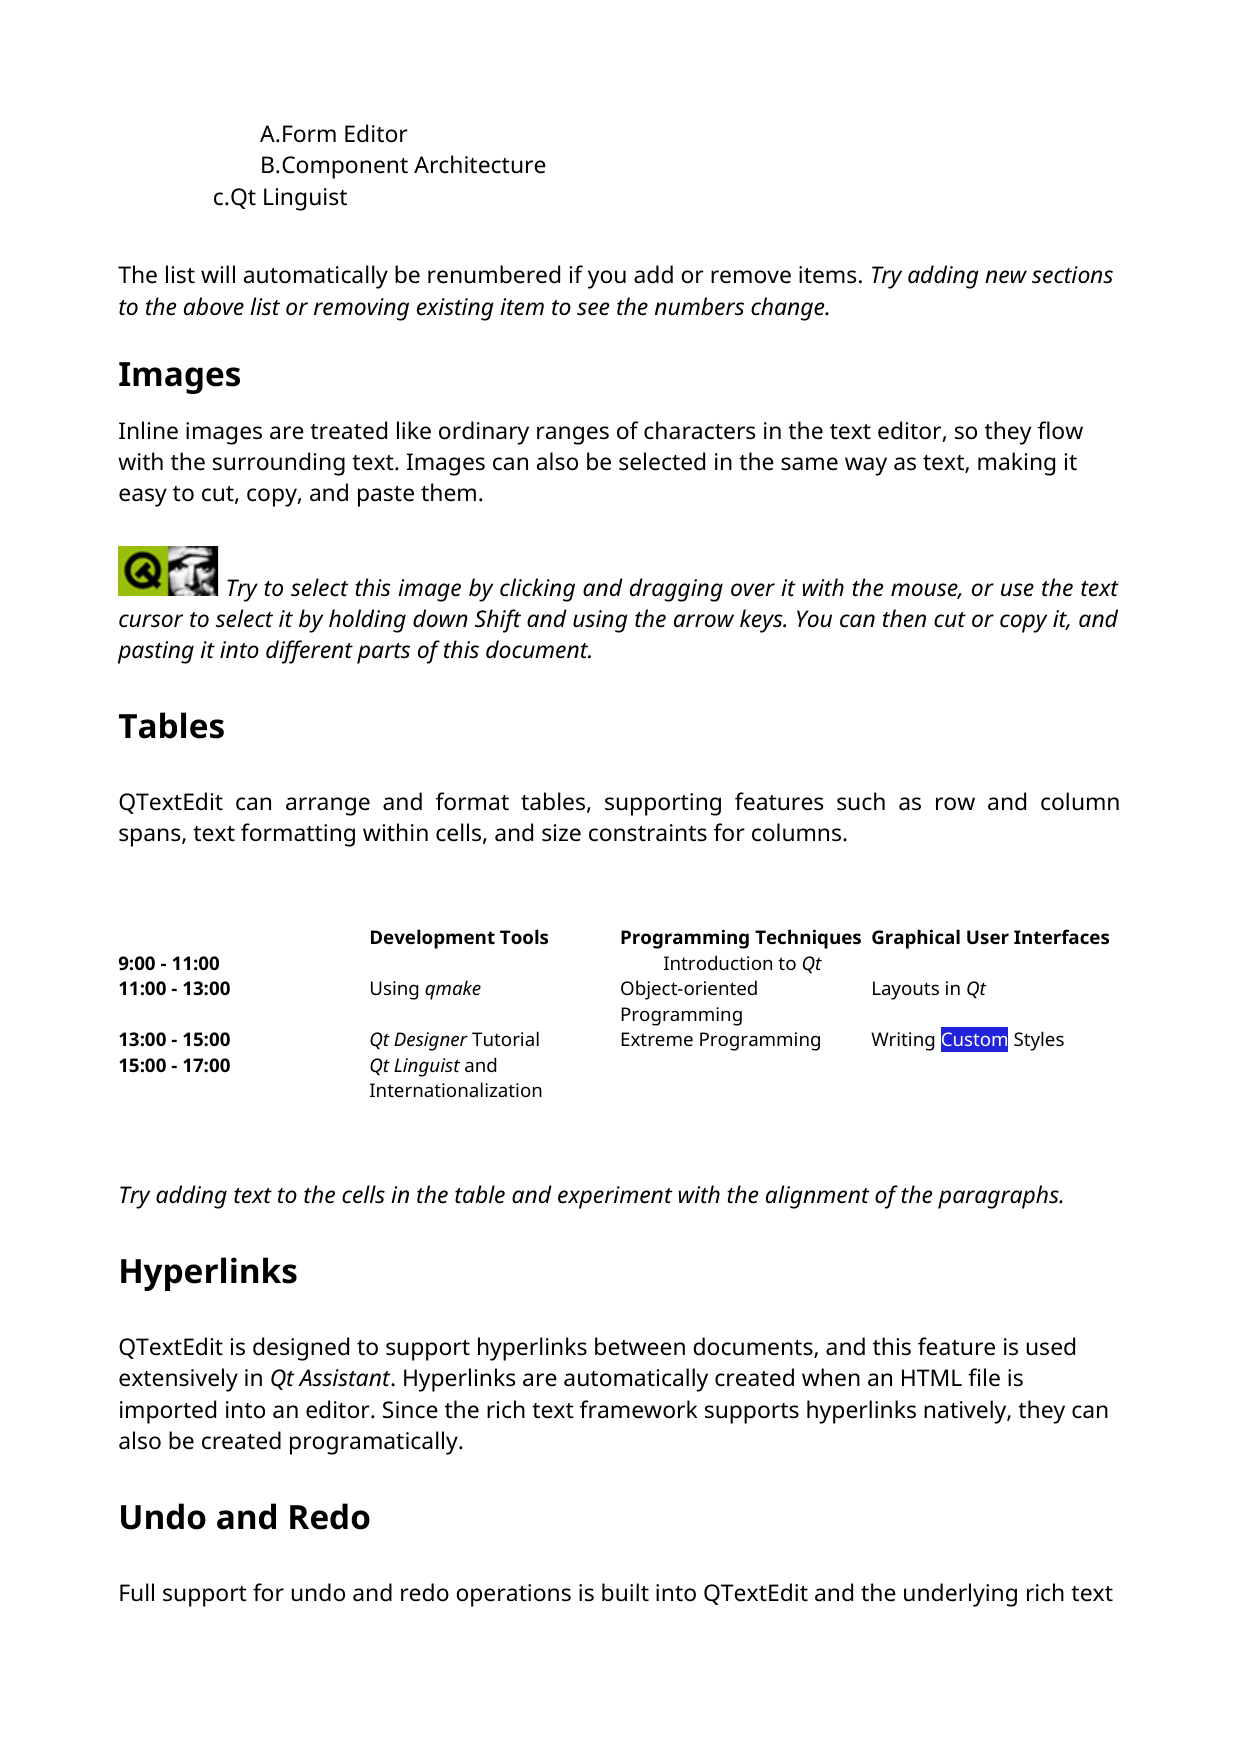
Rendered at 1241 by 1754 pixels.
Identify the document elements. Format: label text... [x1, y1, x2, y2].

list Component Architecture [118, 149, 1122, 181]
table_cell Extreme Programming [620, 1027, 871, 1103]
text QTextEdit can arrange and format tables, supporting features such as row and column spans, text formatting within cells, and size constraints for columns. [118, 786, 1122, 848]
text Try to select this image by clicking and dragging over it with the mouse, or use the text cursor to select it by holding down Shift and using the arrow keys. You can then cut or copy it, and pasting it into different parts of this document. [118, 546, 1122, 665]
text Images [118, 351, 1122, 396]
text QTextEdit is designed to support hyperlinks between documents, and this feature is used extensively in Qt Assistant. Hyperlinks are automatically created when an HTML file is imported into an editor. Since the rich text framework supports hyperlinks natively, they can also be created programatically. [118, 1331, 1122, 1456]
text Tables [118, 703, 1122, 748]
text Hyperlinks [118, 1248, 1122, 1293]
table_cell Qt Designer Tutorial [369, 1027, 620, 1052]
text Full support for undo and redo operations is built into QTextEdit and the underlying rich text [118, 1576, 1122, 1608]
table_cell 15:00 - 17:00 [118, 1052, 369, 1103]
text Undo and Redo [118, 1493, 1122, 1539]
table_header [118, 925, 369, 950]
list Form Editor [118, 118, 1122, 149]
table_cell Qt Linguist and Internationalization [369, 1052, 620, 1103]
picture [118, 546, 219, 596]
table_header Development Tools [369, 925, 620, 950]
table_cell Using qmake [369, 976, 620, 1027]
table_cell Writing Custom Styles [871, 1027, 1122, 1052]
table_cell Introduction to Qt [369, 950, 1122, 976]
list Qt Linguist [118, 181, 1122, 212]
table_cell [871, 1052, 1122, 1103]
table_header Programming Techniques [620, 925, 871, 950]
table_cell 11:00 - 13:00 [118, 976, 369, 1027]
text Try adding text to the cells in the table and experiment with the alignment of the paragraphs. [118, 1179, 1122, 1211]
text The list will automatically be renumbered if you add or remove items. Try adding new sections to the above list or removing existing item to see the numbers change. [118, 259, 1122, 322]
table_cell Layouts in Qt [871, 976, 1122, 1027]
table_header Graphical User Interfaces [871, 925, 1122, 950]
table_cell 13:00 - 15:00 [118, 1027, 369, 1052]
table_cell Object-oriented Programming [620, 976, 871, 1027]
text Inline images are treated like ordinary ranges of characters in the text editor, so they flow with the surrounding text. Images can also be selected in the same way as text, making it easy to cut, copy, and paste them. [118, 415, 1122, 508]
table_cell 9:00 - 11:00 [118, 950, 369, 976]
